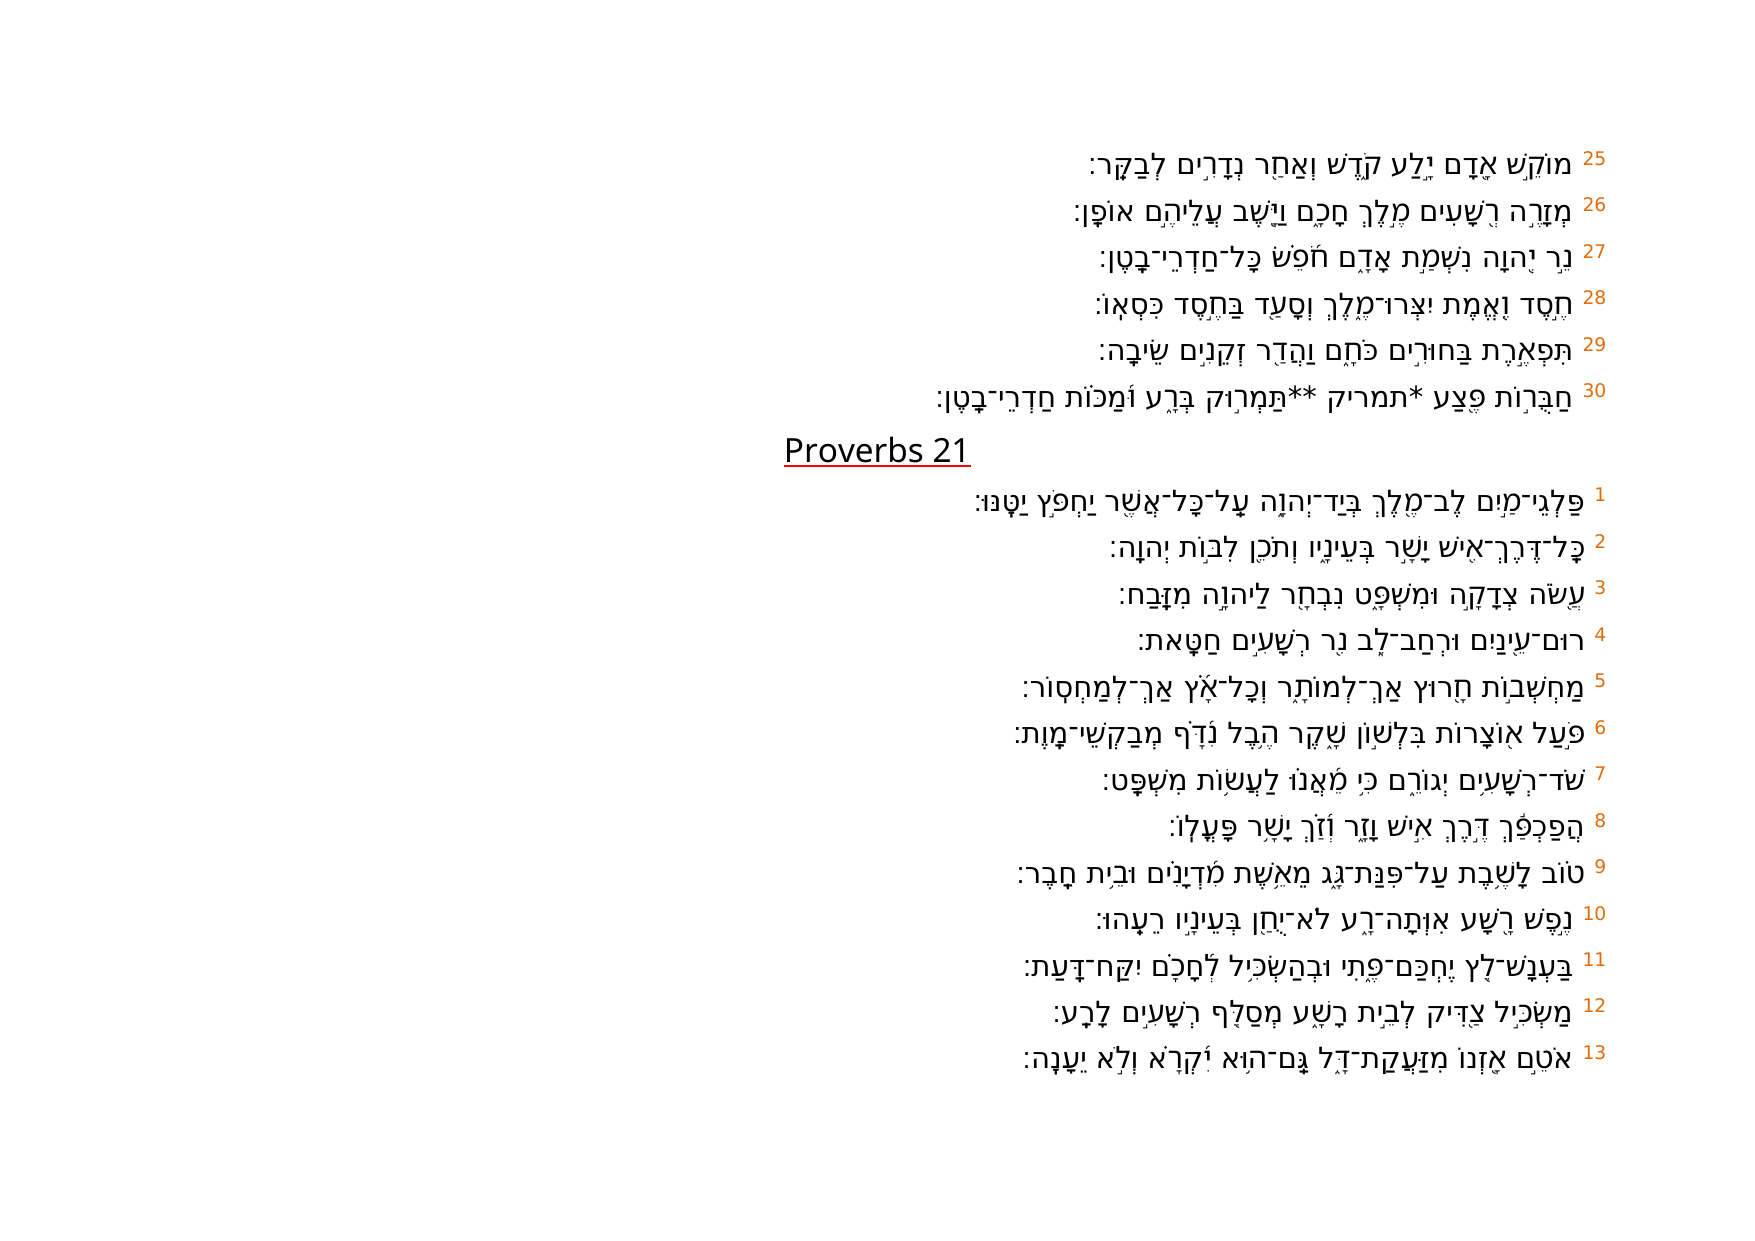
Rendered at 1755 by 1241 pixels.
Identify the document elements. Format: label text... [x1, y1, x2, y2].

text 27 נֵ֣ר יְ֭הוָה נִשְׁמַ֣ת אָדָ֑ם חֹ֝פֵ֗שׂ כָּל־חַדְרֵי־בָֽטֶן׃ ‬‬‬ [148, 241, 1606, 274]
text 12 מַשְׂכִּ֣יל צַ֭דִּיק לְבֵ֣ית רָשָׁ֑ע מְסַלֵּ֖ף רְשָׁעִ֣ים לָרָֽע׃ ‬‬‬ [148, 995, 1606, 1029]
text 10 נֶ֣פֶשׁ רָ֭שָׁע אִוְּתָה־רָ֑ע לֹא־יֻחַ֖ן בְּעֵינָ֣יו רֵעֵֽהוּ׃ ‬‬‬ [148, 902, 1606, 936]
text 11 בַּעְנָשׁ־לֵ֭ץ יֶחְכַּם־פֶּ֑תִי וּבְהַשְׂכִּ֥יל לְ֝חָכָ֗ם יִקַּח־דָּֽעַת׃ ‬‬‬ [148, 949, 1606, 983]
text 6 פֹּ֣עַל א֭וֹצָרוֹת בִּלְשׁ֣וֹן שָׁ֑קֶר הֶ֥בֶל נִ֝דָּ֗ף מְבַקְשֵׁי־מָֽוֶת׃ ‬‬‬ [148, 717, 1606, 751]
text 7 שֹׁד־רְשָׁעִ֥ים יְגוֹרֵ֑ם כִּ֥י מֵ֝אֲנ֗וּ לַעֲשׂ֥וֹת מִשְׁפָּֽט׃ ‬‬‬ [148, 763, 1606, 797]
text 9 ט֗וֹב לָשֶׁ֥בֶת עַל־פִּנַּת־גָּ֑ג מֵאֵ֥שֶׁת מִ֝דְיָנִ֗ים וּבֵ֥ית חָֽבֶר׃ ‬‬‬ [148, 856, 1606, 890]
text 5 מַחְשְׁב֣וֹת חָ֭רוּץ אַךְ־לְמוֹתָ֑ר וְכָל־אָ֝֗ץ אַךְ־לְמַחְסֽוֹר׃ ‬‬‬ [148, 670, 1606, 704]
text 29 תִּפְאֶ֣רֶת בַּחוּרִ֣ים כֹּחָ֑ם וַהֲדַ֖ר זְקֵנִ֣ים שֵׂיבָֽה׃ ‬‬‬ [148, 333, 1606, 367]
text 30 חַבֻּר֣וֹת פֶּ֭צַע *תמריק **תַּמְר֣וּק בְּרָ֑ע וּ֝מַכּ֗וֹת חַדְרֵי־בָֽטֶן׃ ‬‬‬ [148, 380, 1606, 414]
text 8 הֲפַכְפַּ֬ךְ דֶּ֣רֶךְ אִ֣ישׁ וָזָ֑ר וְ֝זַ֗ךְ יָשָׁ֥ר פָּעֳלֽוֹ׃ ‬‬‬ [148, 809, 1606, 843]
text 2 כָּֽל־דֶּרֶךְ־אִ֭ישׁ יָשָׁ֣ר בְּעֵינָ֑יו וְתֹכֵ֖ן לִבּ֣וֹת יְהוָֽה׃ ‬‬‬ [148, 531, 1606, 565]
text 28 חֶ֣סֶד וֶ֭אֱמֶת יִצְּרוּ־מֶ֑לֶךְ וְסָעַ֖ד בַּחֶ֣סֶד כִּסְאֽוֹ׃ ‬‬‬ [148, 287, 1606, 321]
text 3 עֲ֭שֹׂה צְדָקָ֣ה וּמִשְׁפָּ֑ט נִבְחָ֖ר לַיהוָ֣ה מִזָּֽבַח׃ ‬‬‬ [148, 577, 1606, 611]
text 25 מוֹקֵ֣שׁ אָ֭דָם יָ֣לַע קֹ֑דֶשׁ וְאַחַ֖ר נְדָרִ֣ים לְבַקֵּֽר׃ ‬‬‬ [148, 148, 1606, 182]
text 26 מְזָרֶ֣ה רְ֭שָׁעִים מֶ֣לֶךְ חָכָ֑ם וַיָּ֖שֶׁב עֲלֵיהֶ֣ם אוֹפָֽן׃ ‬‬‬ [148, 194, 1606, 228]
text 13 אֹטֵ֣ם אָ֭זְנוֹ מִזַּעֲקַת־דָּ֑ל גַּֽם־ה֥וּא יִ֝קְרָ֗א וְלֹ֣א יֵעָנֶֽה׃ ‬‬‬ [148, 1042, 1606, 1076]
text Proverbs 21 [148, 426, 1606, 472]
text 1 פַּלְגֵי־מַ֣יִם לֶב־מֶ֭לֶךְ בְּיַד־יְהוָ֑ה עַֽל־כָּל־אֲשֶׁ֖ר יַחְפֹּ֣ץ יַטֶּֽנּוּ׃ [148, 484, 1606, 518]
text 4 רוּם־עֵ֭ינַיִם וּרְחַב־לֵ֑ב נִ֖ר רְשָׁעִ֣ים חַטָּֽאת׃ ‬‬‬ [148, 624, 1606, 658]
